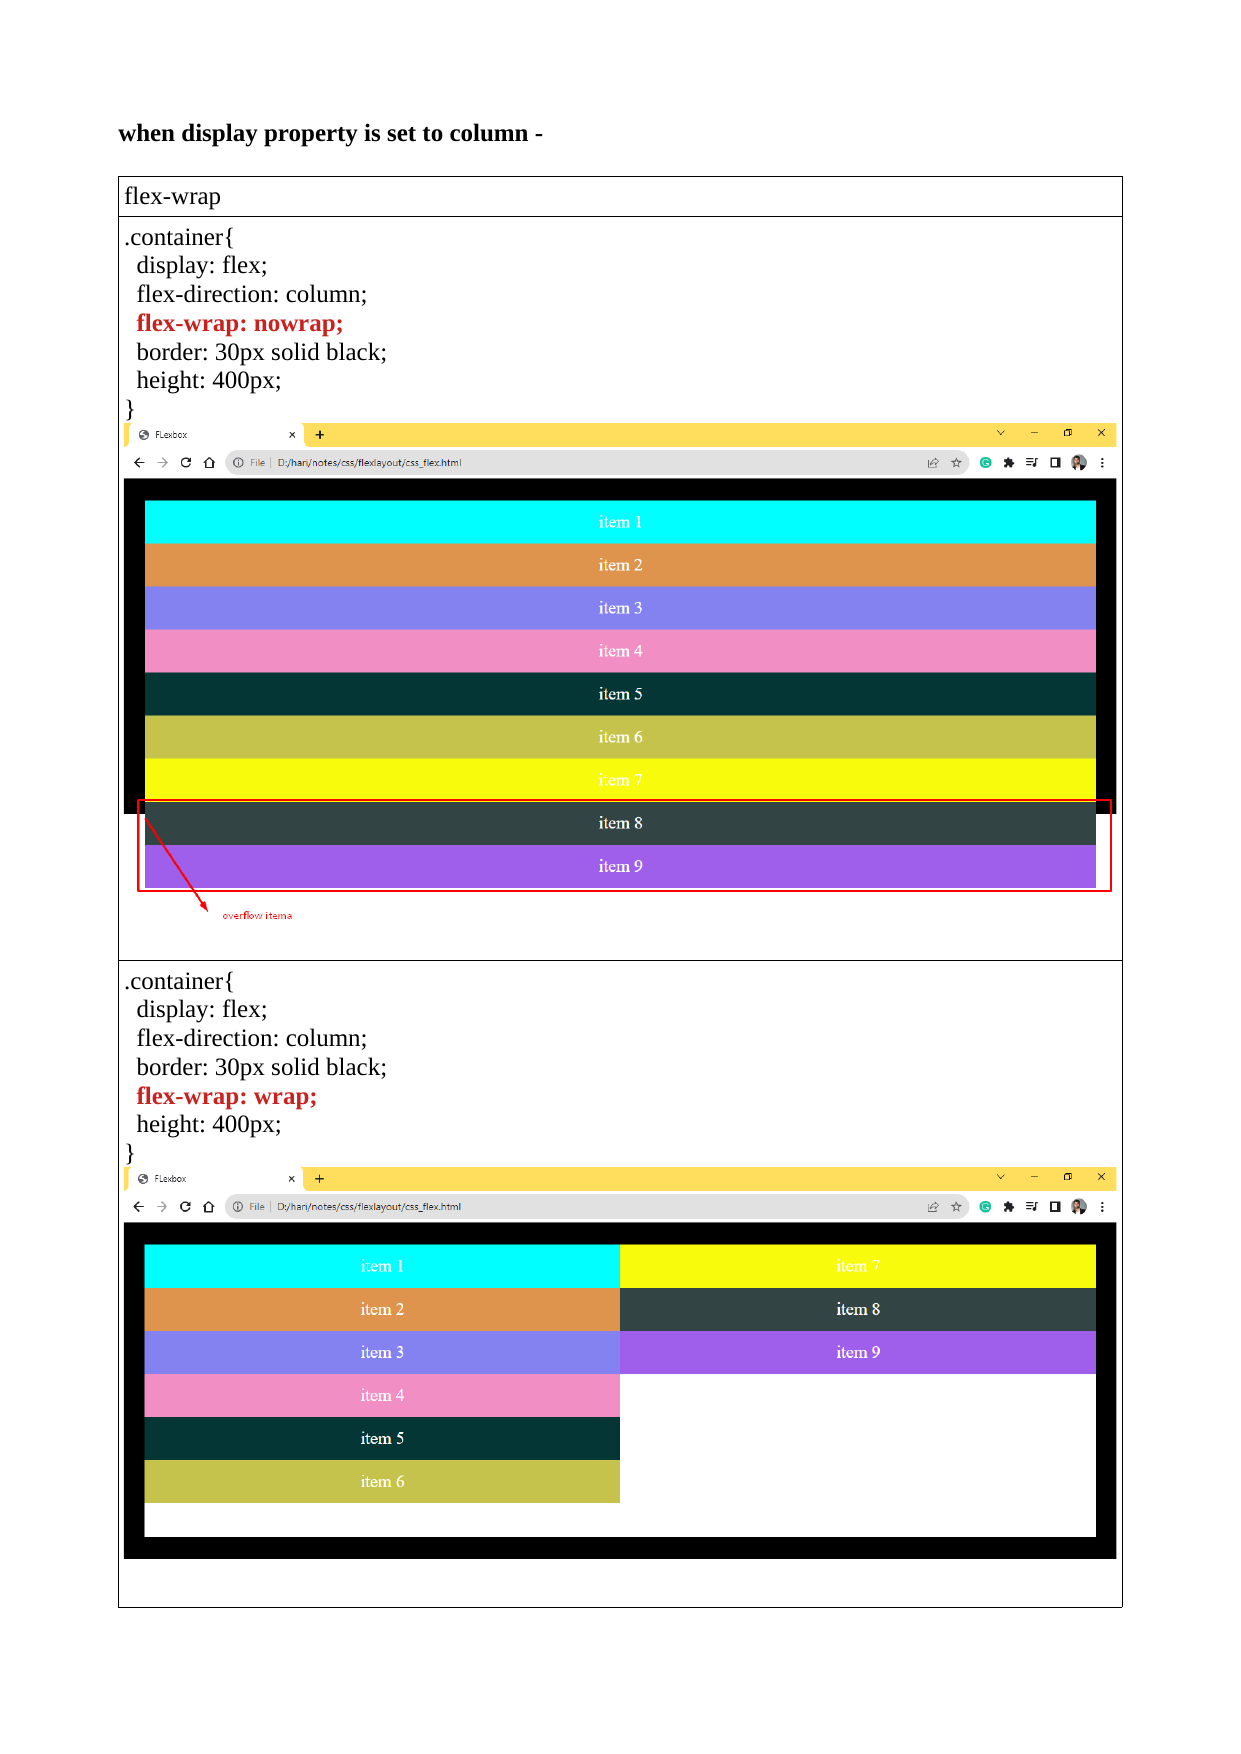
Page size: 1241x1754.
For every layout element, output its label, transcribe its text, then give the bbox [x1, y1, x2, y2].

table_cell .container{ display: flex; flex-direction: column; border: 30px solid black; flex-wrap: wrap; height: 400px; } [119, 961, 1122, 1607]
table_cell .container{ display: flex; flex-direction: column; flex-wrap: nowrap; border: 30px solid black; height: 400px; } [119, 217, 1122, 960]
text when display property is set to column - [118, 118, 1122, 147]
picture [123, 1167, 1117, 1573]
table_header flex-wrap [119, 177, 1122, 216]
picture [123, 423, 1117, 926]
